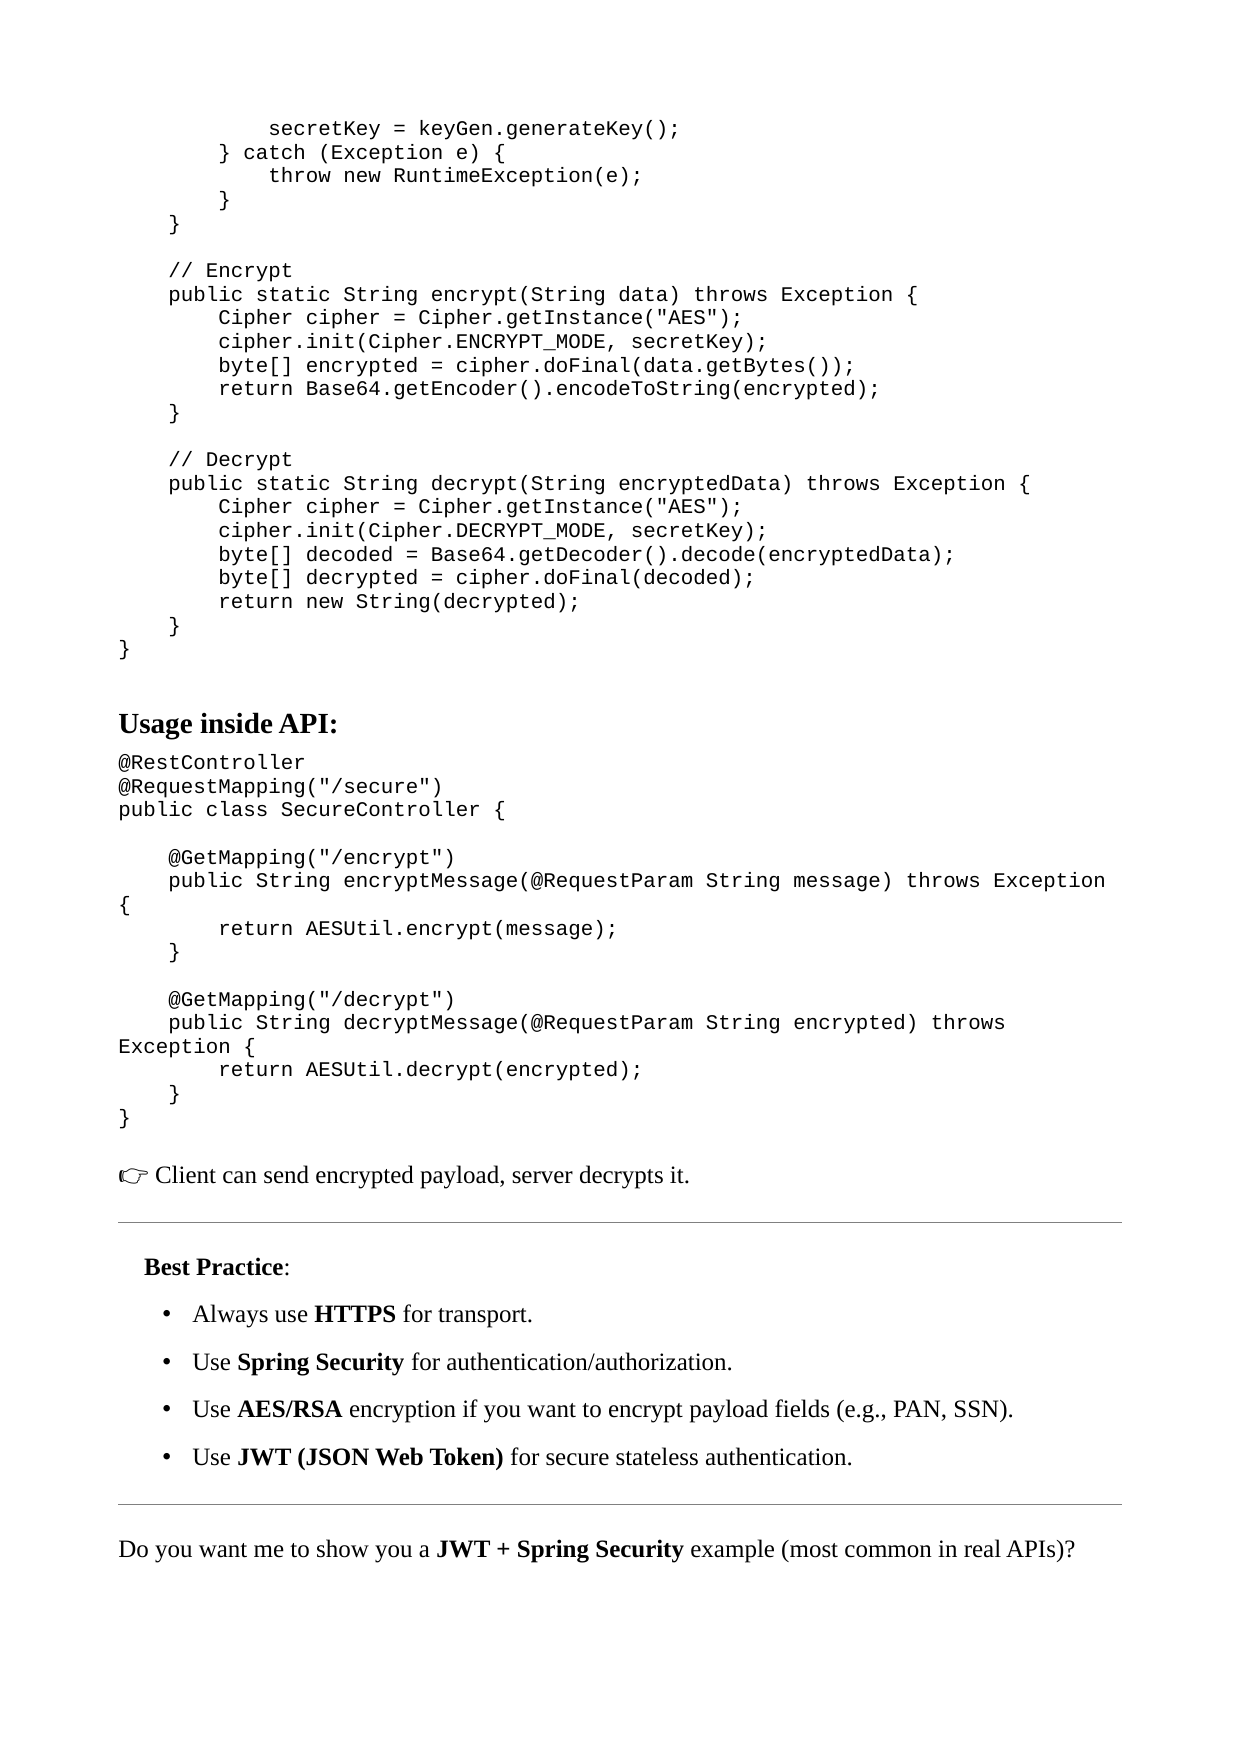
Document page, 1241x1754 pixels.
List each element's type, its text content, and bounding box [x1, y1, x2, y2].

text Cipher cipher = Cipher.getInstance("AES"); [118, 307, 1122, 331]
text } [118, 638, 1122, 662]
text ✅ Best Practice: [118, 1252, 1122, 1281]
text throw new RuntimeException(e); [118, 165, 1122, 189]
text public class SecureController { [118, 799, 1122, 823]
text } catch (Exception e) { [118, 142, 1122, 165]
text Cipher cipher = Cipher.getInstance("AES"); [118, 496, 1122, 520]
text } [118, 941, 1122, 965]
text public String encryptMessage(@RequestParam String message) throws Exception { [118, 870, 1122, 918]
text public String decryptMessage(@RequestParam String encrypted) throws Exception { [118, 1012, 1122, 1059]
text public static String encrypt(String data) throws Exception { [118, 284, 1122, 307]
text // Decrypt [118, 449, 1122, 473]
text @RequestMapping("/secure") [118, 776, 1122, 799]
text } [118, 1107, 1122, 1130]
list Use JWT (JSON Web Token) for secure stateless authentication. [162, 1442, 1122, 1471]
text secretKey = keyGen.generateKey(); [118, 118, 1122, 142]
text return AESUtil.decrypt(encrypted); [118, 1059, 1122, 1083]
text cipher.init(Cipher.DECRYPT_MODE, secretKey); [118, 520, 1122, 544]
text byte[] encrypted = cipher.doFinal(data.getBytes()); [118, 354, 1122, 378]
text } [118, 402, 1122, 426]
text 👉 Client can send encrypted payload, server decrypts it. [118, 1160, 1122, 1189]
text } [118, 1083, 1122, 1107]
subtitle Usage inside API: [118, 706, 1122, 739]
list Always use HTTPS for transport. [162, 1299, 1122, 1328]
text // Encrypt [118, 260, 1122, 284]
text @GetMapping("/decrypt") [118, 988, 1122, 1012]
text byte[] decrypted = cipher.doFinal(decoded); [118, 567, 1122, 591]
text return new String(decrypted); [118, 591, 1122, 615]
text return AESUtil.encrypt(message); [118, 918, 1122, 941]
text @RestController [118, 752, 1122, 776]
text } [118, 189, 1122, 213]
text return Base64.getEncoder().encodeToString(encrypted); [118, 378, 1122, 402]
text cipher.init(Cipher.ENCRYPT_MODE, secretKey); [118, 331, 1122, 354]
text @GetMapping("/encrypt") [118, 847, 1122, 870]
text } [118, 213, 1122, 236]
list Use Spring Security for authentication/authorization. [162, 1347, 1122, 1376]
text public static String decrypt(String encryptedData) throws Exception { [118, 473, 1122, 496]
text } [118, 615, 1122, 638]
list Use AES/RSA encryption if you want to encrypt payload fields (e.g., PAN, SSN). [162, 1394, 1122, 1423]
text Do you want me to show you a JWT + Spring Security example (most common in real APIs)? [118, 1534, 1122, 1563]
text byte[] decoded = Base64.getDecoder().decode(encryptedData); [118, 544, 1122, 567]
